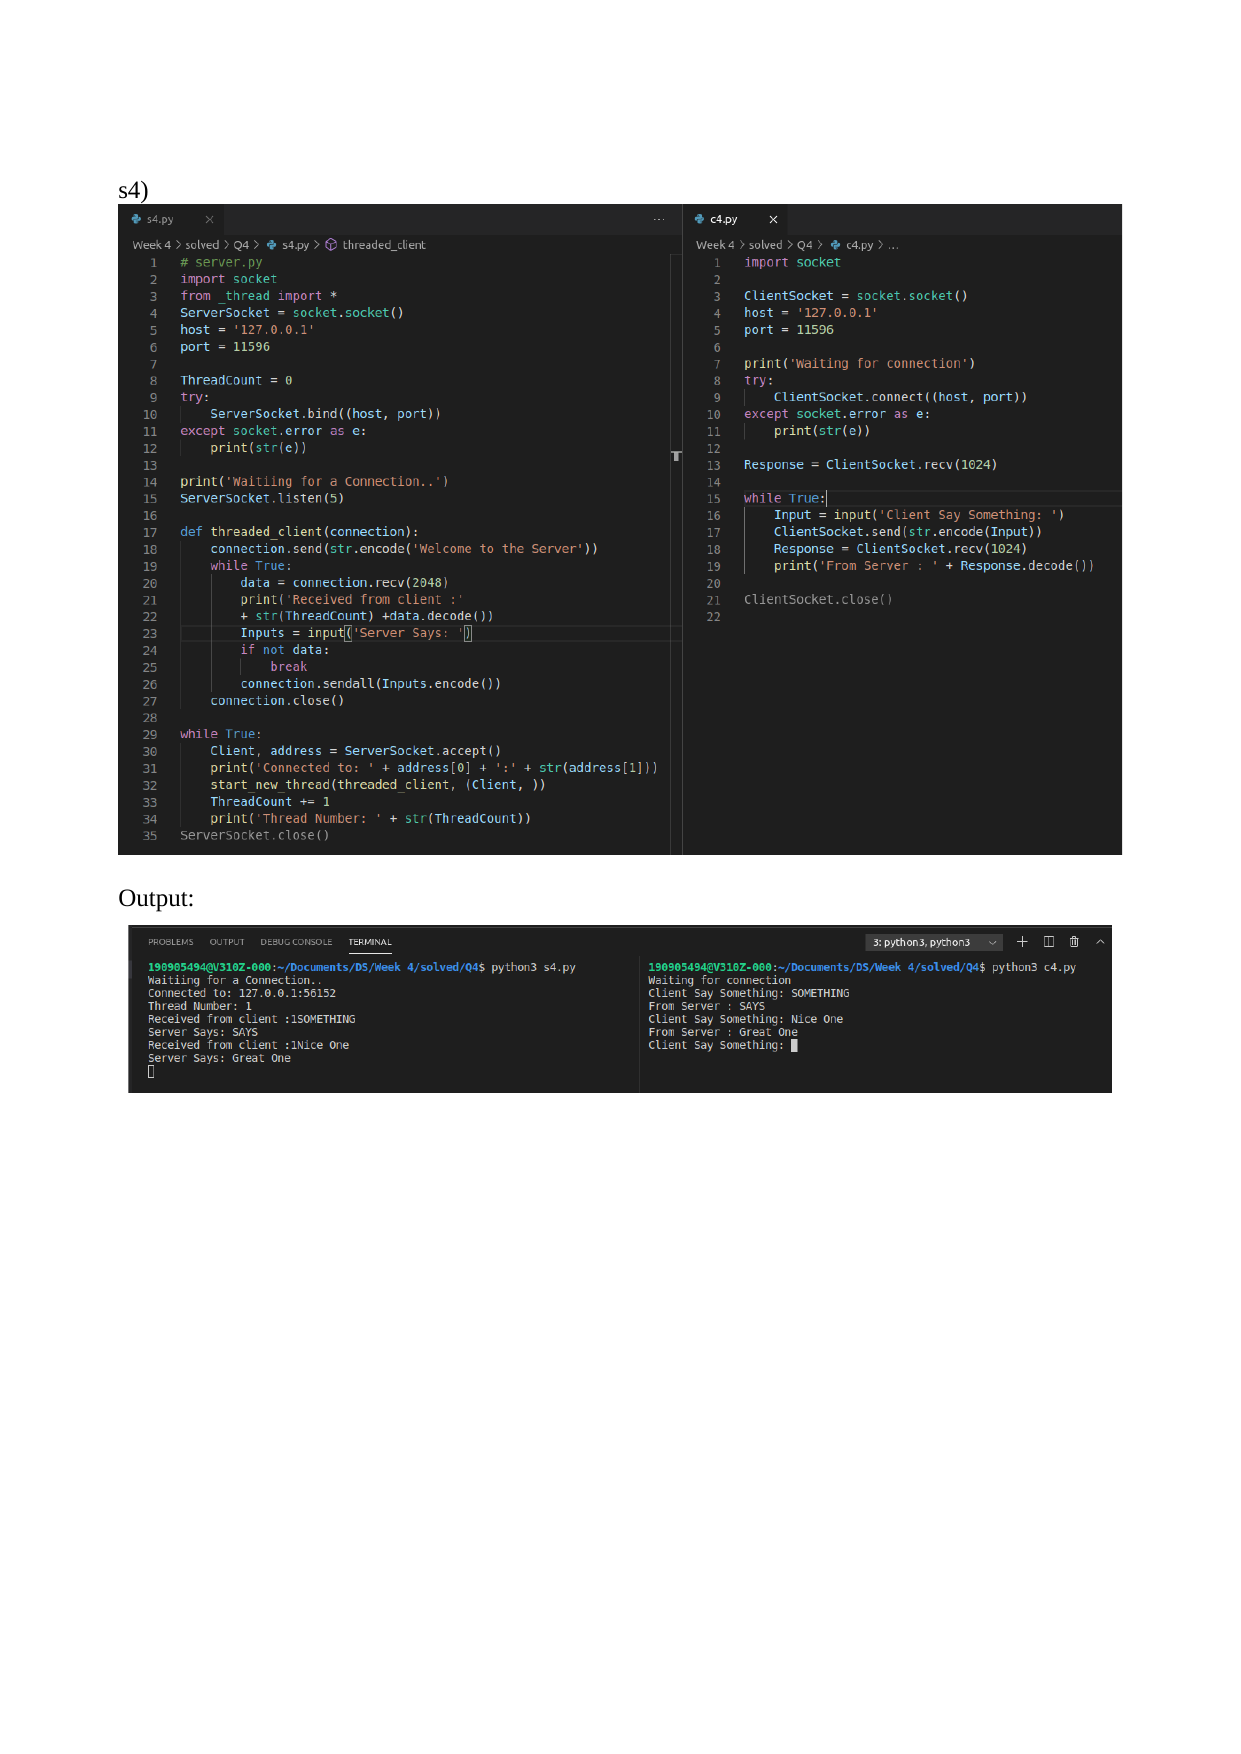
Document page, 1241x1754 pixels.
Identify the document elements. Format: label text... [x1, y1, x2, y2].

text s4) [118, 176, 1122, 204]
picture [128, 925, 1112, 1093]
text Output: [118, 883, 1122, 912]
picture [118, 204, 1123, 855]
